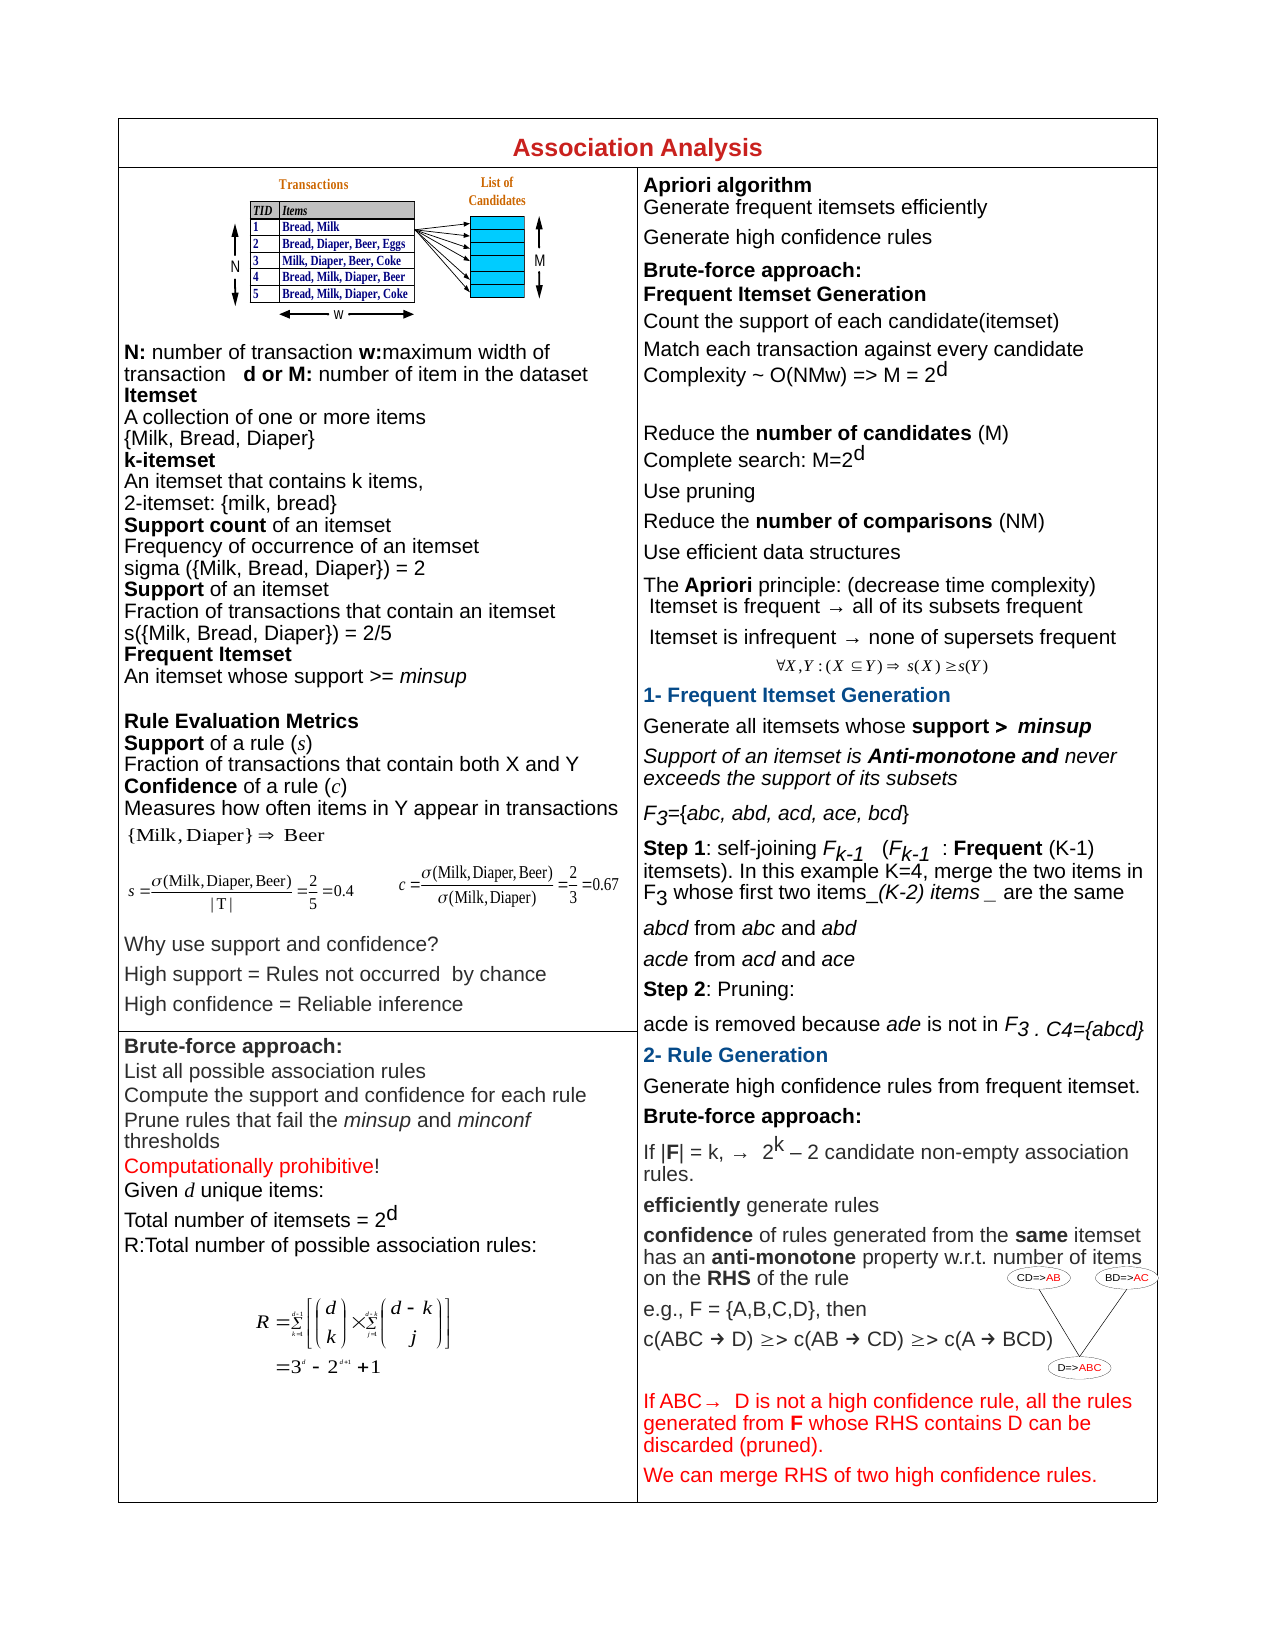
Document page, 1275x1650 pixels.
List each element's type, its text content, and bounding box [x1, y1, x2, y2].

table_cell Apriori algorithm Generate frequent itemsets efficiently Generate high confidence rules Brute-force approach: Frequent Itemset Generation Count the support of each candidate(itemset) Match each transaction against every candidate Complexity ~ O(NMw) => M = 2d Reduce the number of candidates (M) Complete search: M=2d Use pruning Reduce the number of comparisons (NM) Use efficient data structures The Apriori principle: (decrease time complexity) Itemset is frequent → all of its subsets frequent Itemset is infrequent → none of supersets frequent 1- Frequent Itemset Generation Generate all itemsets whose support > minsup Support of an itemset is Anti-monotone and never exceeds the support of its subsets F3={abc, abd, acd, ace, bcd} Step 1: self-joining Fk-1 (Fk-1 : Frequent (K-1) itemsets). In this example K=4, merge the two items in F3 whose first two items_(K-2) items _ are the same abcd from abc and abd acde from acd and ace Step 2: Pruning: acde is removed because ade is not in F3 . C4={abcd} 2- Rule Generation Generate high confidence rules from frequent itemset. Brute-force approach: If |F| = k, → 2k – 2 candidate non-empty association rules. efficiently generate rules confidence of rules generated from the same itemset has an anti-monotone property w.r.t. number of items on the RHS of the rule e.g., F = {A,B,C,D}, then c(ABC → D) > c(AB → CD) > c(A → BCD) If ABC→ D is not a high confidence rule, all the rules generated from F whose RHS contains D can be discarded (pruned). We can merge RHS of two high confidence rules. [638, 168, 1157, 1502]
table_header Association Analysis [119, 119, 1157, 167]
table_cell Brute-force approach: List all possible association rules Compute the support and confidence for each rule Prune rules that fail the minsup and minconf thresholds Computationally prohibitive! Given d unique items: Total number of itemsets = 2d R:Total number of possible association rules: [119, 1032, 637, 1502]
table_cell N: number of transaction w:maximum width of transaction d or M: number of item in the dataset Itemset A collection of one or more items {Milk, Bread, Diaper} k-itemset An itemset that contains k items, 2-itemset: {milk, bread} Support count of an itemset Frequency of occurrence of an itemset sigma ({Milk, Bread, Diaper}) = 2 Support of an itemset Fraction of transactions that contain an itemset s({Milk, Bread, Diaper}) = 2/5 Frequent Itemset An itemset whose support >= minsup Rule Evaluation Metrics Support of a rule (s) Fraction of transactions that contain both X and Y Confidence of a rule (c) Measures how often items in Y appear in transactions Why use support and confidence? High support = Rules not occurred by chance High confidence = Reliable inference [119, 168, 637, 1031]
